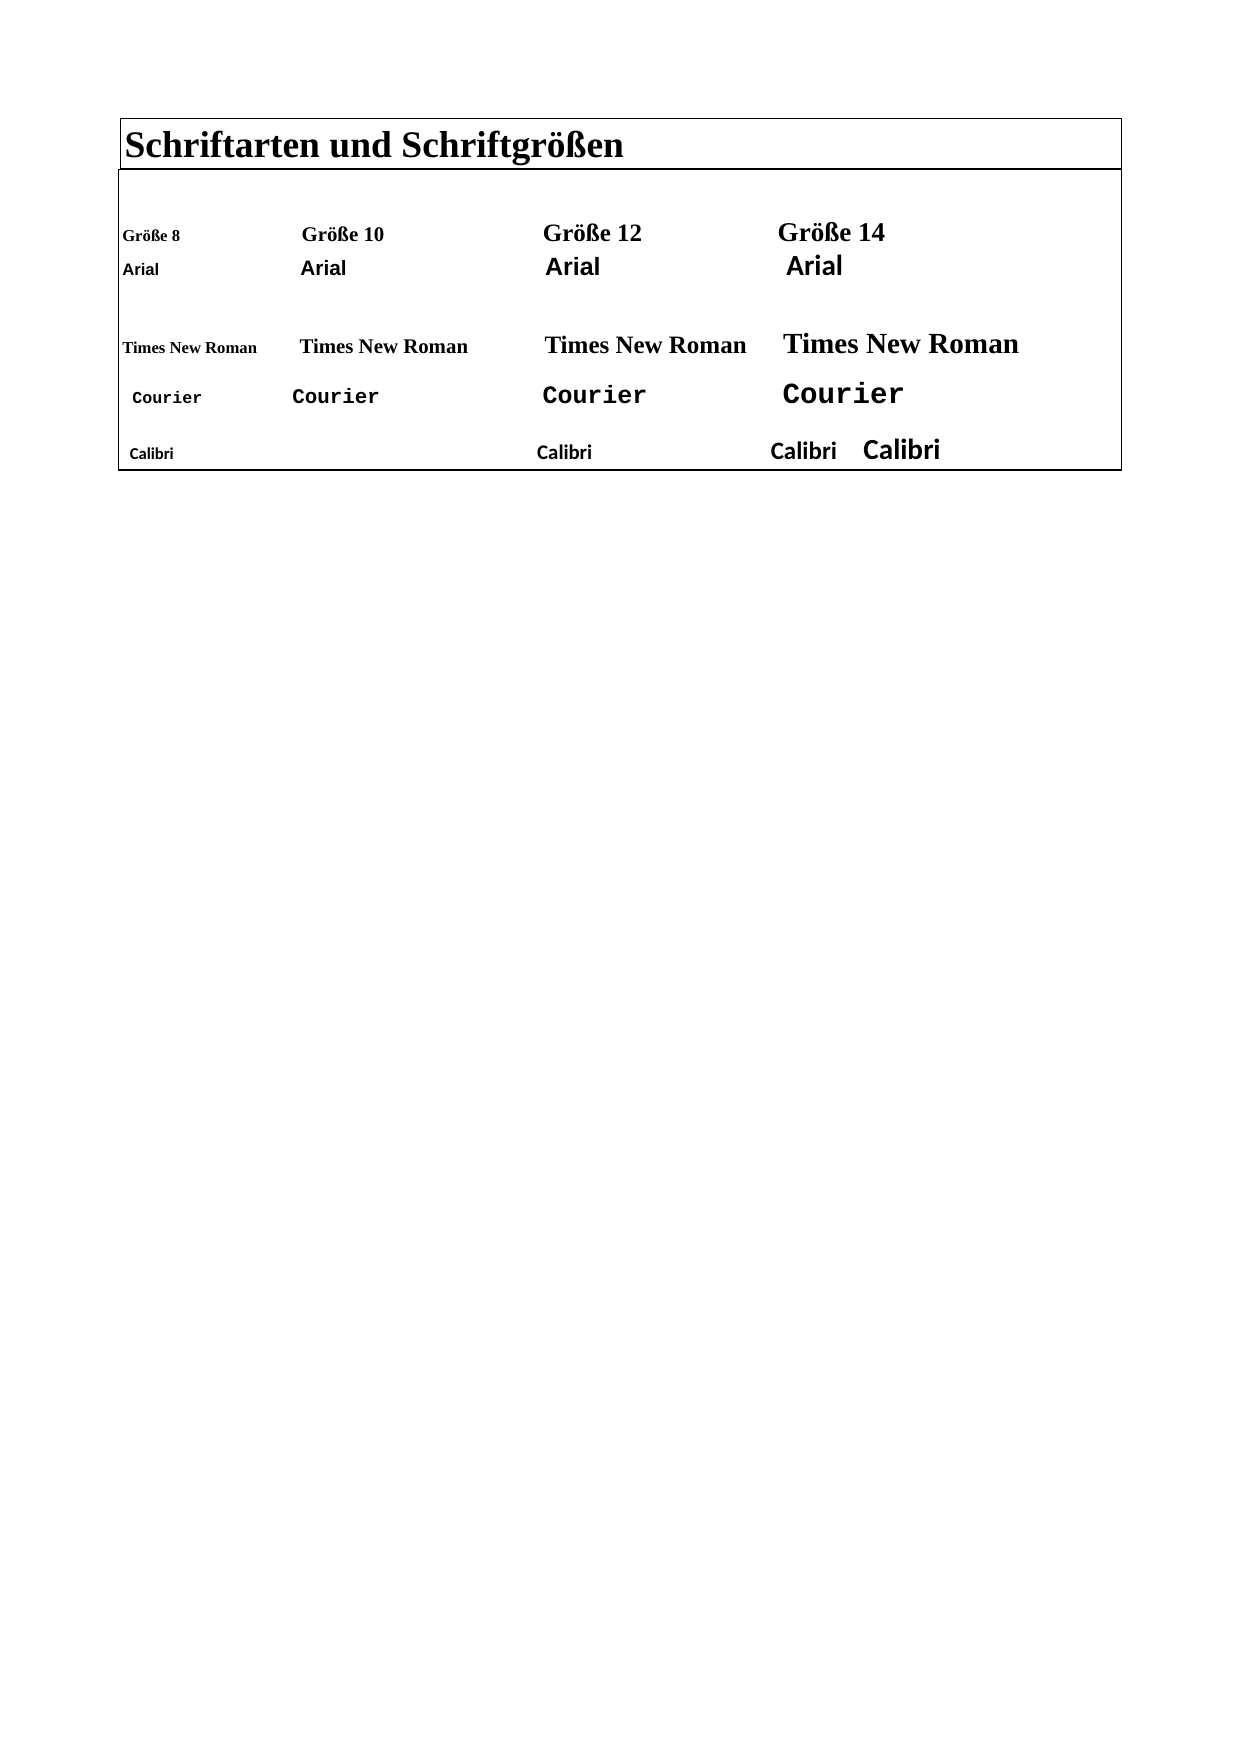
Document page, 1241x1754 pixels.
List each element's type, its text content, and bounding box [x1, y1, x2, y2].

text Courier Courier Courier Courier [119, 375, 1121, 412]
text Arial Arial Arial Arial [119, 243, 1121, 283]
text Calibri Calibri Calibri Calibri [119, 427, 1121, 469]
text Schriftarten und Schriftgrößen [121, 119, 1121, 168]
text Größe 8 Größe 10 Größe 12 Größe 14 [119, 212, 1121, 243]
text Times New Roman Times New Roman Times New Roman Times New Roman [119, 322, 1121, 360]
